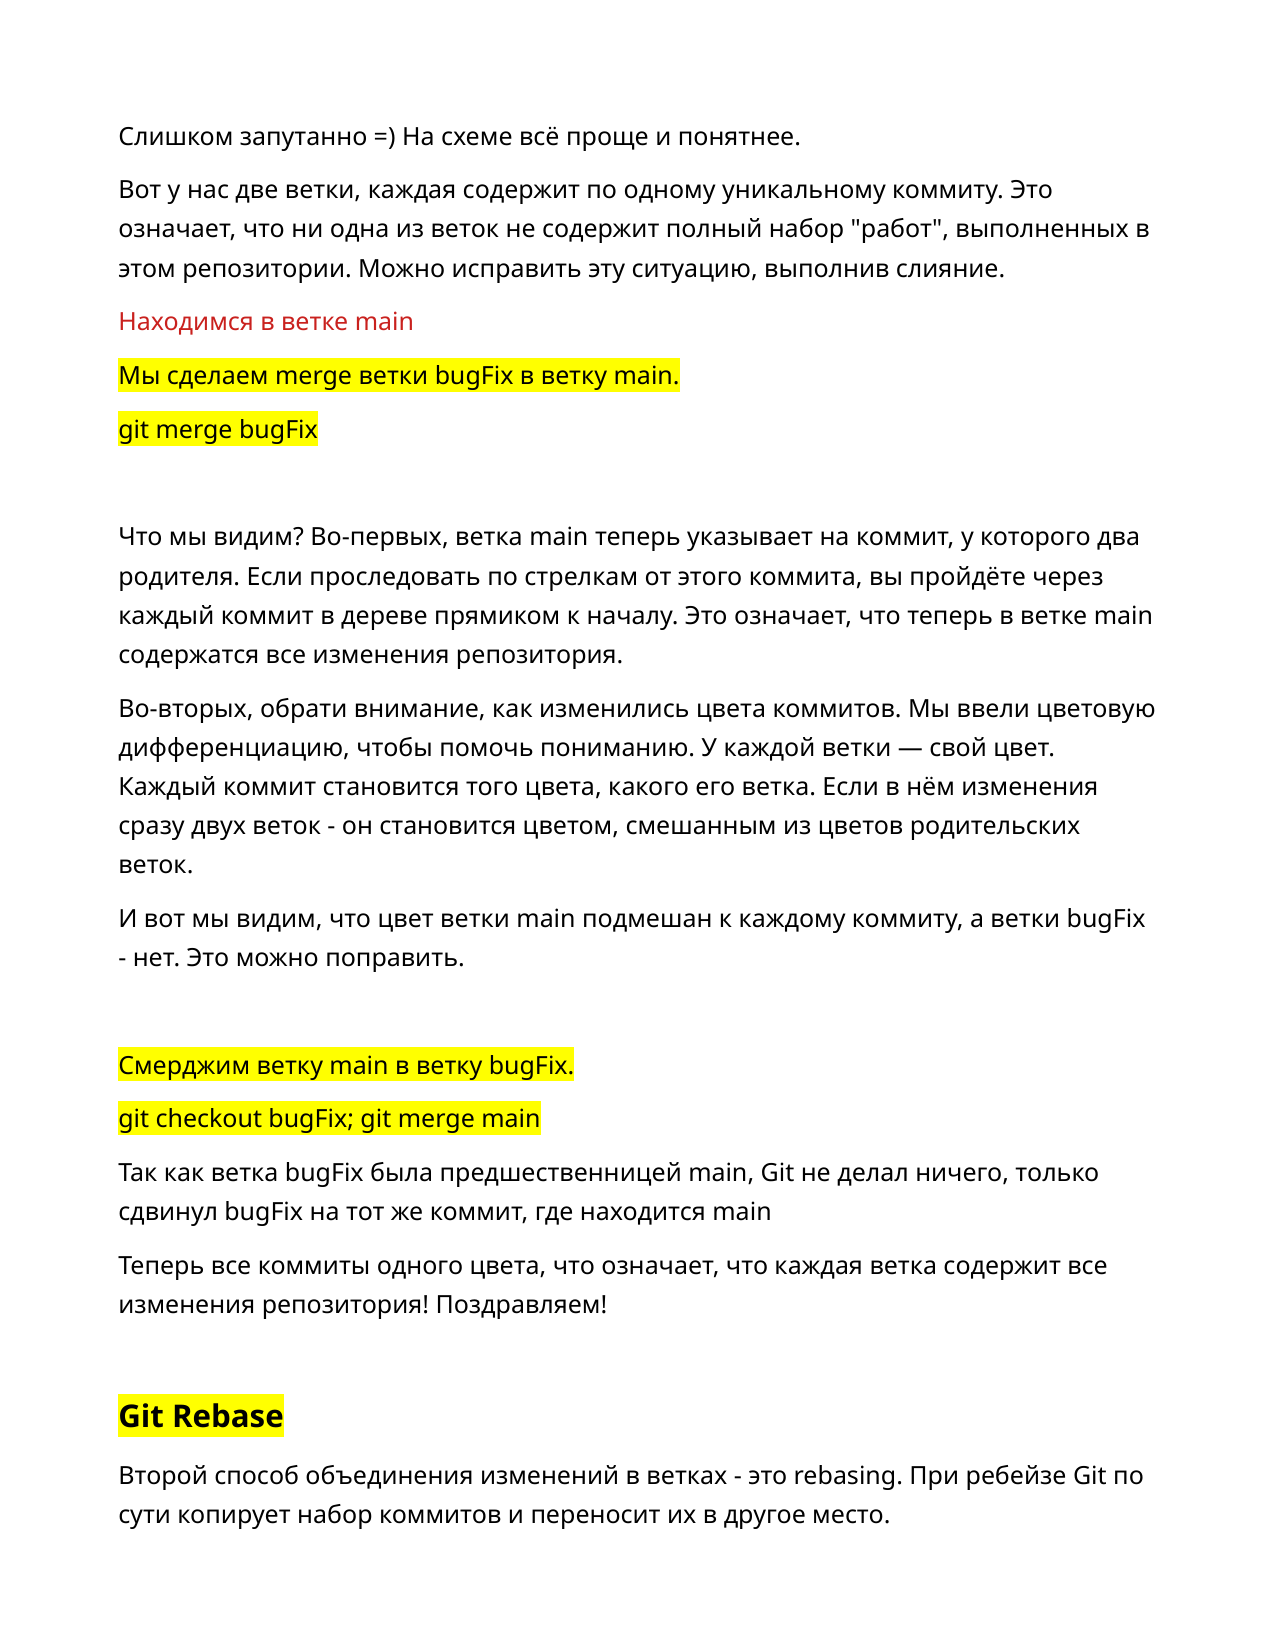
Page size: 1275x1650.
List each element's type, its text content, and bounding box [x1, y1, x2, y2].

text Мы сделаем merge ветки bugFix в ветку main. [118, 358, 1157, 392]
text Находимся в ветке main [118, 304, 1157, 338]
text Смерджим ветку main в ветку bugFix. [118, 1047, 1157, 1081]
text Второй способ объединения изменений в ветках - это rebasing. При ребейзе Git по сути копирует набор коммитов и переносит их в другое место. [118, 1458, 1157, 1531]
text Слишком запутанно =) На схеме всё проще и понятнее. [118, 118, 1157, 152]
text Вот у нас две ветки, каждая содержит по одному уникальному коммиту. Это означает, что ни одна из веток не содержит полный набор "работ", выполненных в этом репозитории. Можно исправить эту ситуацию, выполнив слияние. [118, 172, 1157, 284]
text git merge bugFix [118, 411, 1157, 446]
text Так как ветка bugFix была предшественницей main, Git не делал ничего, только сдвинул bugFix на тот же коммит, где находится main [118, 1155, 1157, 1228]
text git checkout bugFix; git merge main [118, 1101, 1157, 1135]
text Git Rebase [118, 1394, 1157, 1437]
text И вот мы видим, что цвет ветки main подмешан к каждому коммиту, а ветки bugFix - нет. Это можно поправить. [118, 901, 1157, 974]
text Во-вторых, обрати внимание, как изменились цвета коммитов. Мы ввели цветовую дифференциацию, чтобы помочь пониманию. У каждой ветки — свой цвет. Каждый коммит становится того цвета, какого его ветка. Если в нём изменения сразу двух веток - он становится цветом, смешанным из цветов родительских веток. [118, 690, 1157, 881]
text Теперь все коммиты одного цвета, что означает, что каждая ветка содержит все изменения репозитория! Поздравляем! [118, 1248, 1157, 1321]
text Что мы видим? Во-первых, ветка main теперь указывает на коммит, у которого два родителя. Если проследовать по стрелкам от этого коммита, вы пройдёте через каждый коммит в дереве прямиком к началу. Это означает, что теперь в ветке main содержатся все изменения репозитория. [118, 519, 1157, 671]
